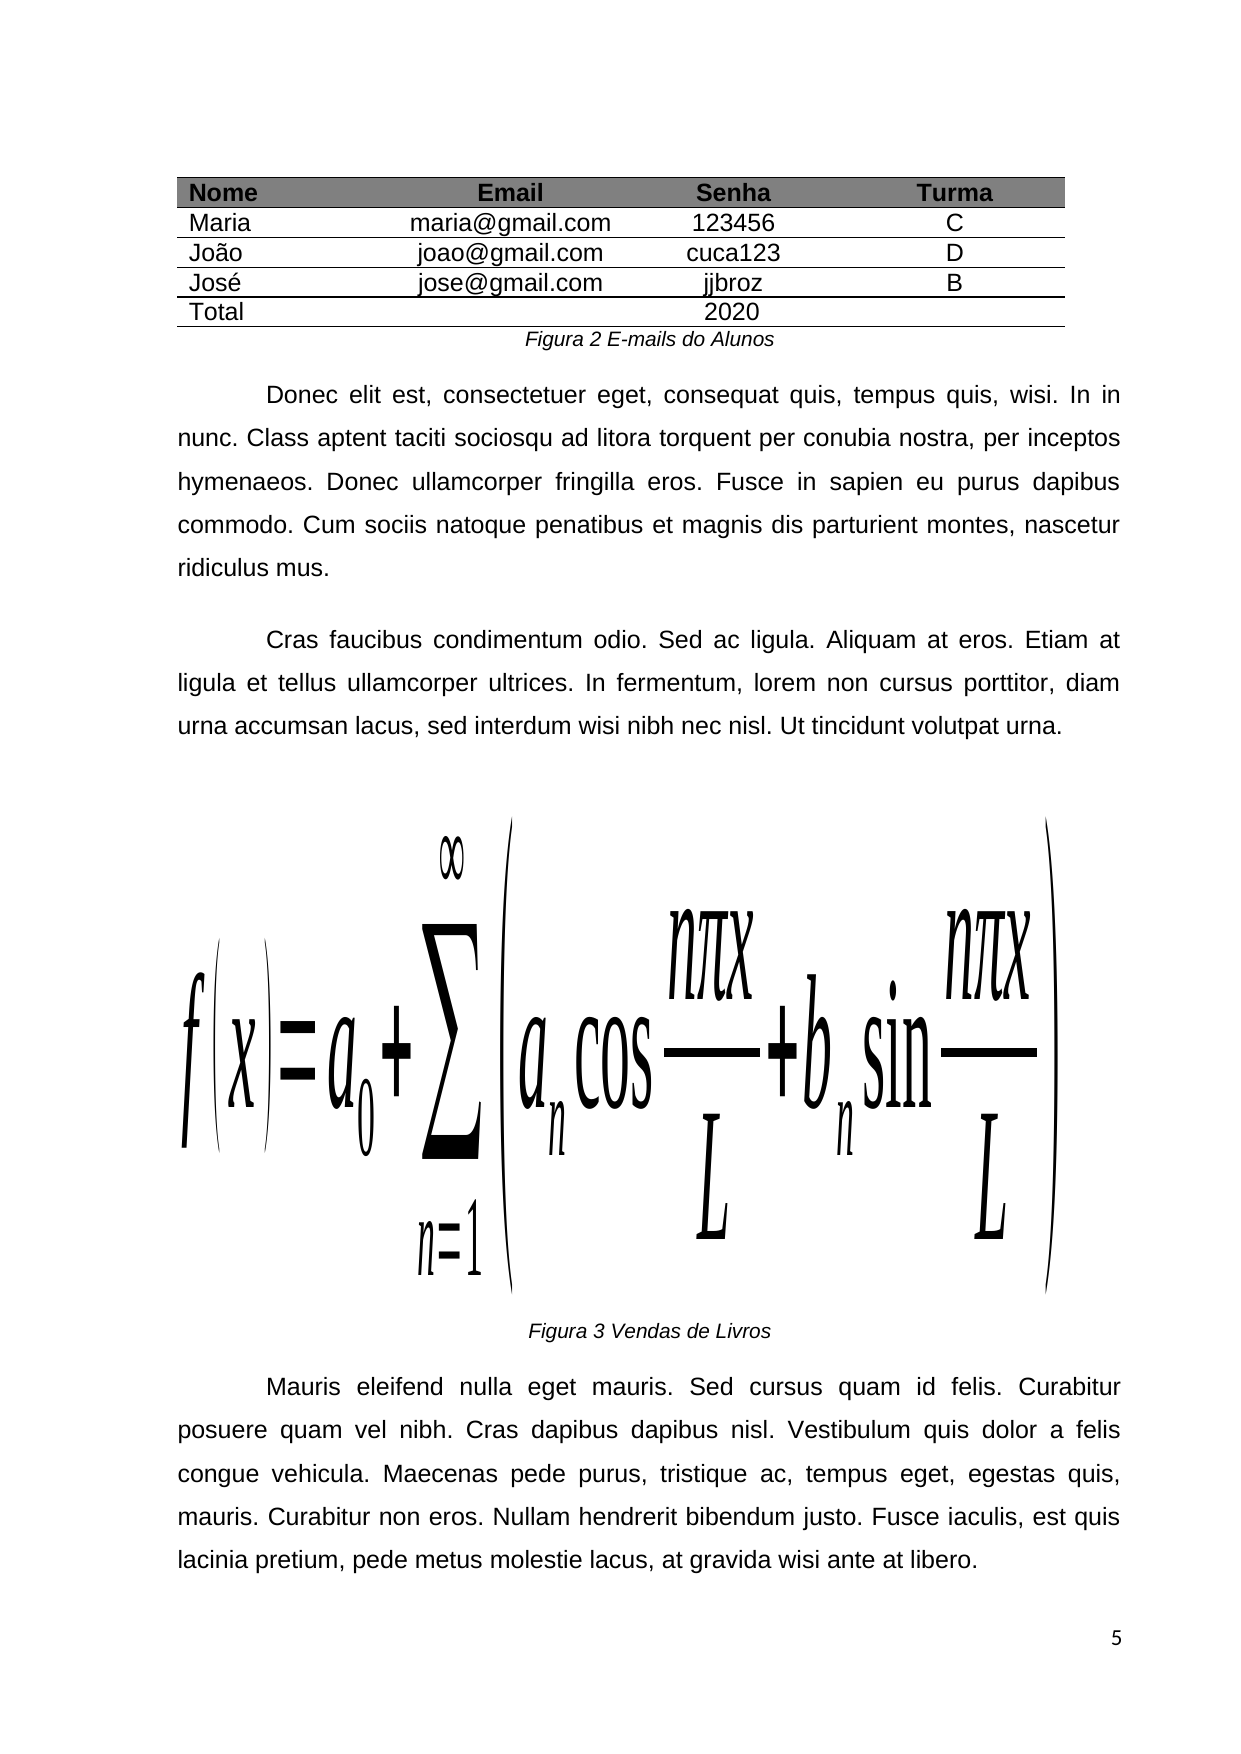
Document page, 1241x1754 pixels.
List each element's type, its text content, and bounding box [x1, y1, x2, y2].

table_cell D [844, 238, 1065, 267]
table_header Turma [844, 178, 1065, 207]
table_header Senha [623, 178, 844, 207]
list Cras faucibus condimentum odio. Sed ac ligula. Aliquam at eros. Etiam at ligula et tellus ullamcorper ultrices. In fermentum, lorem non cursus porttitor, diam urna accumsan lacus, sed interdum wisi nibh nec nisl. Ut tincidunt volutpat urna. [177, 625, 1122, 740]
list Donec elit est, consectetuer eget, consequat quis, tempus quis, wisi. In in nunc. Class aptent taciti sociosqu ad litora torquent per conubia nostra, per inceptos hymenaeos. Donec ullamcorper fringilla eros. Fusce in sapien eu purus dapibus commodo. Cum sociis natoque penatibus et magnis dis parturient montes, nascetur ridiculus mus. [177, 380, 1122, 582]
table_cell jose@gmail.com [398, 268, 623, 296]
text Figura 2 E-mails do Alunos [177, 327, 1122, 351]
table_cell 2020 [398, 298, 1065, 326]
text Figura 3 Vendas de Livros [177, 1319, 1122, 1343]
table_cell José [177, 268, 398, 296]
table_cell B [844, 268, 1065, 296]
table_cell cuca123 [623, 238, 844, 267]
table_cell Maria [177, 208, 398, 237]
table_cell João [177, 238, 398, 267]
list Mauris eleifend nulla eget mauris. Sed cursus quam id felis. Curabitur posuere quam vel nibh. Cras dapibus dapibus nisl. Vestibulum quis dolor a felis congue vehicula. Maecenas pede purus, tristique ac, tempus eget, egestas quis, mauris. Curabitur non eros. Nullam hendrerit bibendum justo. Fusce iaculis, est quis lacinia pretium, pede metus molestie lacus, at gravida wisi ante at libero. [177, 1372, 1122, 1574]
table_cell joao@gmail.com [398, 238, 623, 267]
table_cell C [844, 208, 1065, 237]
table_cell 123456 [623, 208, 844, 237]
table_header Email [398, 178, 623, 207]
table_cell Total [177, 298, 398, 326]
table_header Nome [177, 178, 398, 207]
table_cell maria@gmail.com [398, 208, 623, 237]
table_cell jjbroz [623, 268, 844, 296]
